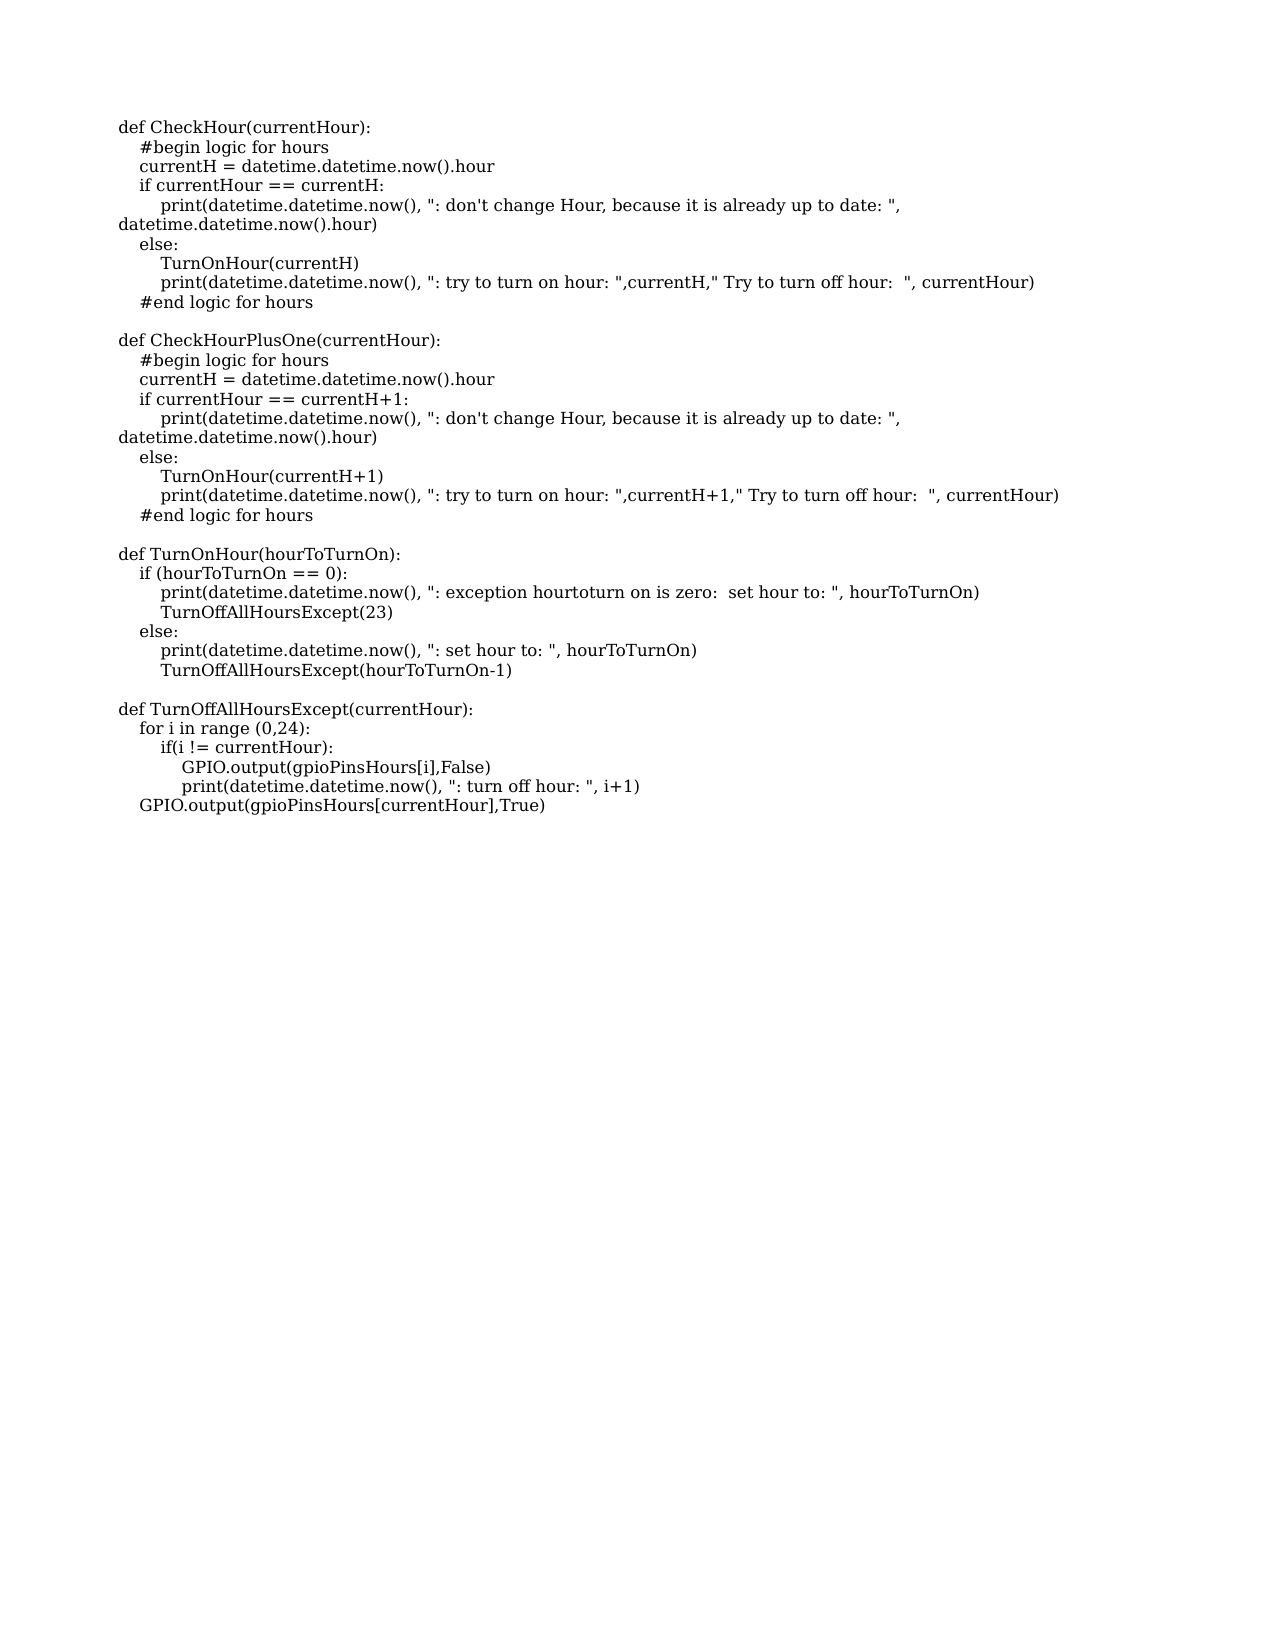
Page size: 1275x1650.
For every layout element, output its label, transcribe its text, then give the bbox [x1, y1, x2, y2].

text #begin logic for hours [118, 351, 1157, 370]
text print(datetime.datetime.now(), ": try to turn on hour: ",currentH," Try to turn off hour: ", currentHour) [118, 273, 1157, 292]
text print(datetime.datetime.now(), ": turn off hour: ", i+1) [118, 777, 1157, 796]
text currentH = datetime.datetime.now().hour [118, 370, 1157, 389]
text GPIO.output(gpioPinsHours[i],False) [118, 757, 1157, 777]
text print(datetime.datetime.now(), ": set hour to: ", hourToTurnOn) [118, 641, 1157, 661]
text print(datetime.datetime.now(), ": try to turn on hour: ",currentH+1," Try to turn off hour: ", currentHour) [118, 486, 1157, 506]
text TurnOffAllHoursExcept(hourToTurnOn-1) [118, 661, 1157, 680]
text def CheckHour(currentHour): [118, 118, 1157, 137]
text GPIO.output(gpioPinsHours[currentHour],True) [118, 796, 1157, 816]
text print(datetime.datetime.now(), ": don't change Hour, because it is already up to date: ", datetime.datetime.now().hour) [118, 196, 1157, 234]
text def TurnOnHour(hourToTurnOn): [118, 544, 1157, 564]
text TurnOnHour(currentH) [118, 254, 1157, 273]
text print(datetime.datetime.now(), ": don't change Hour, because it is already up to date: ", datetime.datetime.now().hour) [118, 409, 1157, 447]
text else: [118, 622, 1157, 641]
text #begin logic for hours [118, 137, 1157, 157]
text if currentHour == currentH+1: [118, 389, 1157, 409]
text else: [118, 447, 1157, 467]
text print(datetime.datetime.now(), ": exception hourtoturn on is zero: set hour to: ", hourToTurnOn) [118, 583, 1157, 602]
text #end logic for hours [118, 292, 1157, 312]
text #end logic for hours [118, 506, 1157, 525]
text if (hourToTurnOn == 0): [118, 564, 1157, 583]
text TurnOffAllHoursExcept(23) [118, 602, 1157, 622]
text currentH = datetime.datetime.now().hour [118, 157, 1157, 176]
text def CheckHourPlusOne(currentHour): [118, 331, 1157, 351]
text if(i != currentHour): [118, 738, 1157, 757]
text else: [118, 234, 1157, 254]
text TurnOnHour(currentH+1) [118, 467, 1157, 486]
text for i in range (0,24): [118, 719, 1157, 738]
text if currentHour == currentH: [118, 176, 1157, 196]
text def TurnOffAllHoursExcept(currentHour): [118, 699, 1157, 719]
